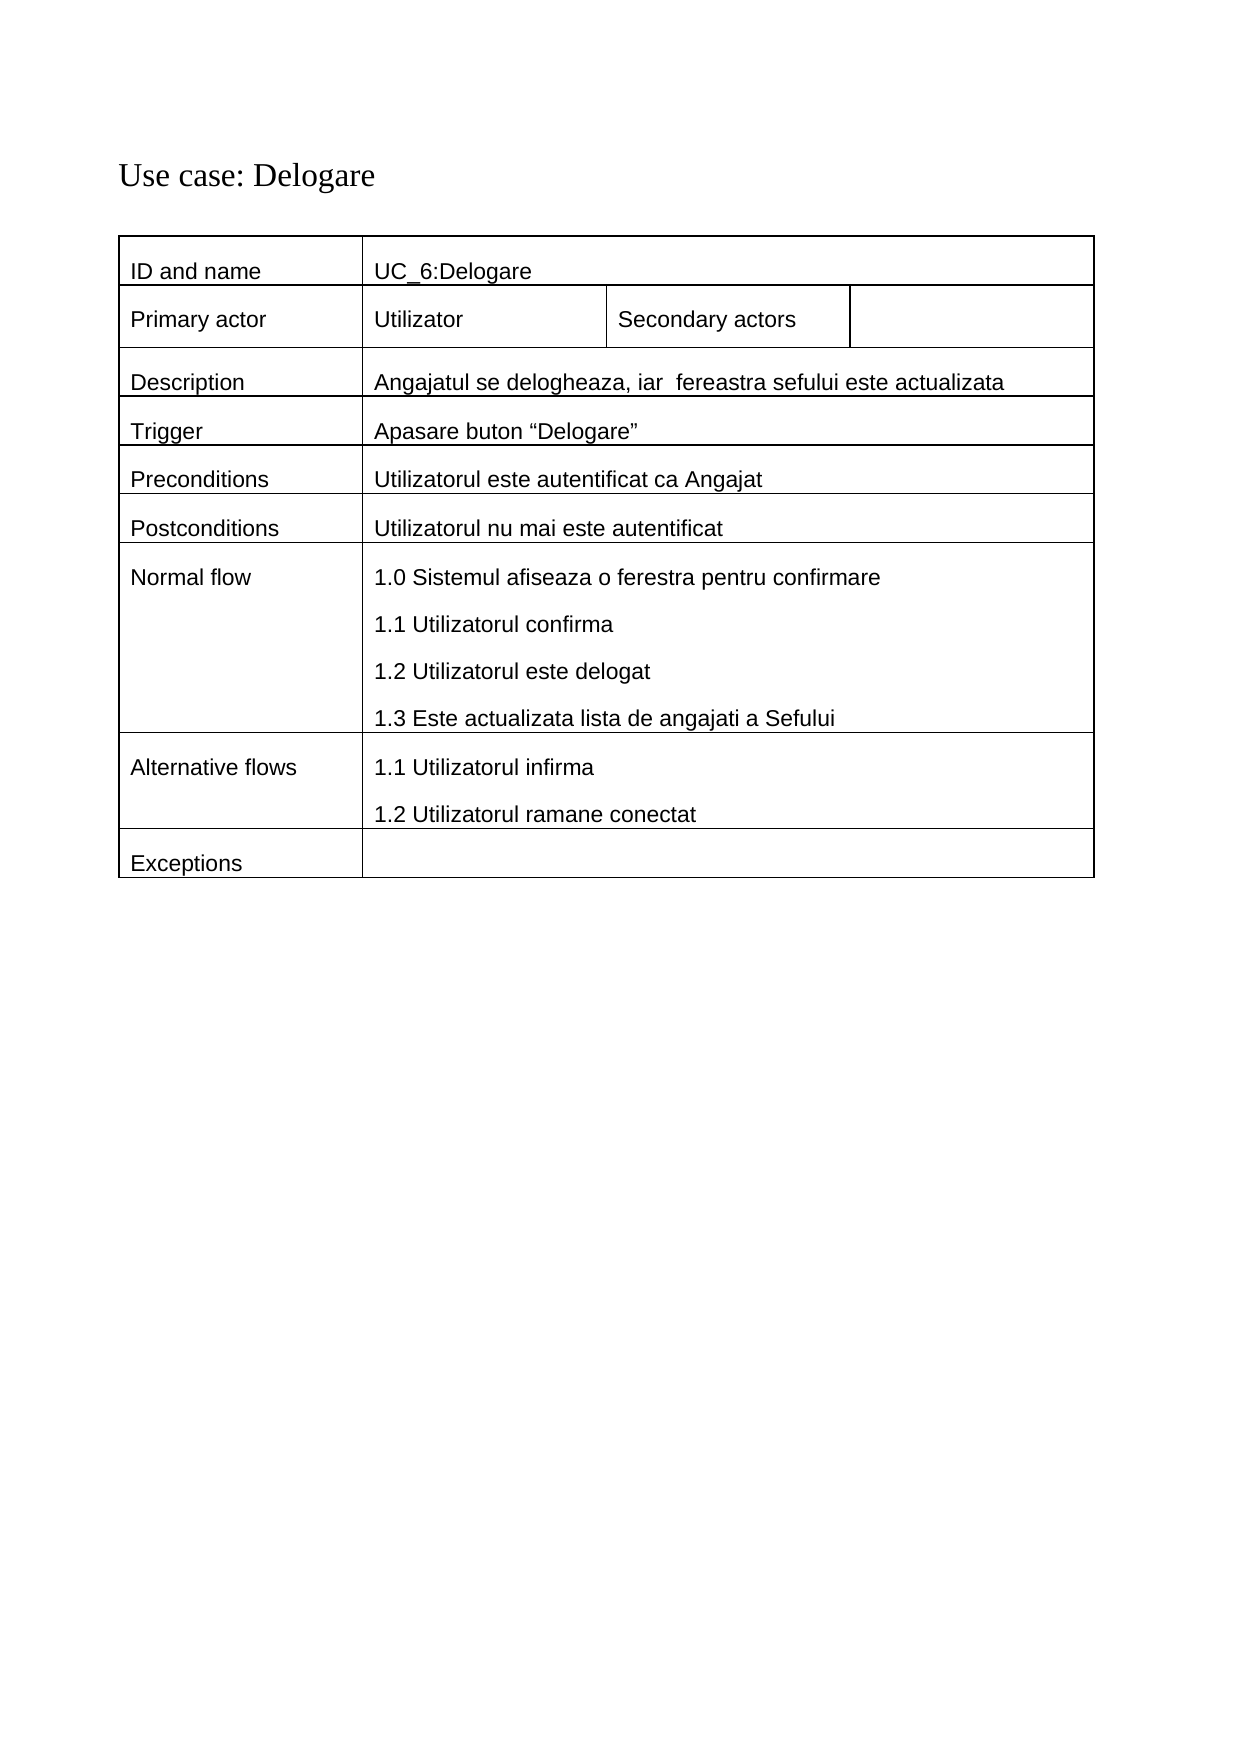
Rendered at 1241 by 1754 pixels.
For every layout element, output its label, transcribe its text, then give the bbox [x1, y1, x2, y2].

table_cell [363, 829, 1093, 876]
table_cell [851, 286, 1093, 346]
table_cell Utilizatorul nu mai este autentificat [363, 494, 1093, 541]
table_cell Normal flow [120, 543, 362, 732]
subtitle Use case: Delogare [118, 156, 1122, 194]
table_cell 1.0 Sistemul afiseaza o ferestra pentru confirmare 1.1 Utilizatorul confirma 1.2 Utilizatorul este delogat 1.3 Este actualizata lista de angajati a Sefului [363, 543, 1093, 732]
table_cell 1.1 Utilizatorul infirma 1.2 Utilizatorul ramane conectat [363, 733, 1093, 828]
table_cell Alternative flows [120, 733, 362, 828]
table_cell Trigger [120, 397, 362, 444]
table_cell Description [120, 348, 362, 395]
table_cell Preconditions [120, 446, 362, 493]
table_cell Exceptions [120, 829, 362, 876]
table_header UC_6:Delogare [363, 237, 1093, 284]
table_cell Utilizator [363, 286, 606, 346]
table_cell Angajatul se delogheaza, iar fereastra sefului este actualizata [363, 348, 1093, 395]
table_cell Postconditions [120, 494, 362, 541]
table_cell Primary actor [120, 286, 362, 346]
table_cell Secondary actors [607, 286, 849, 346]
table_cell Utilizatorul este autentificat ca Angajat [363, 446, 1093, 493]
table_header ID and name [120, 237, 362, 284]
table_cell Apasare buton “Delogare” [363, 397, 1093, 444]
